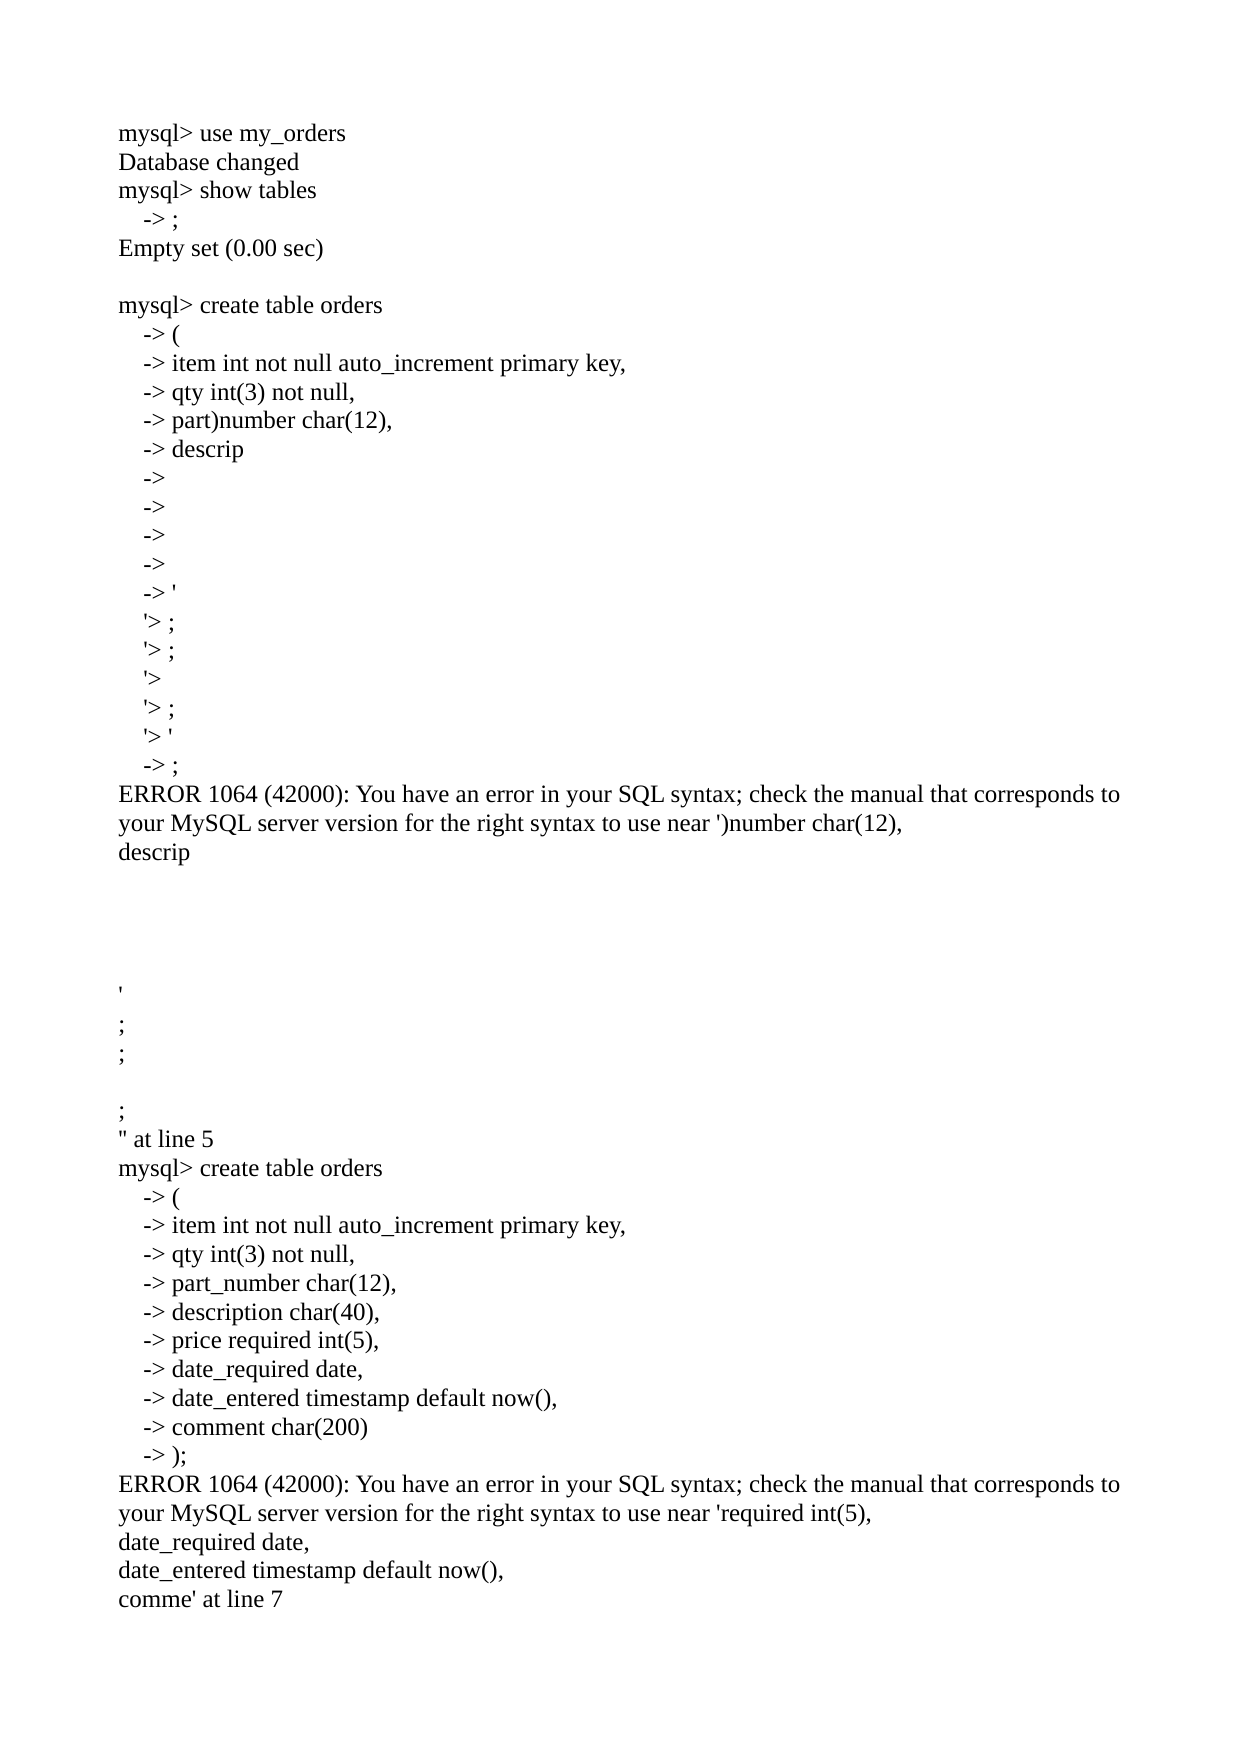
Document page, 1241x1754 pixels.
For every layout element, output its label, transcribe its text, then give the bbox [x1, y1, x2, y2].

text -> [118, 492, 1122, 521]
text -> qty int(3) not null, [118, 377, 1122, 406]
text ERROR 1064 (42000): You have an error in your SQL syntax; check the manual that corresponds to your MySQL server version for the right syntax to use near ')number char(12), [118, 779, 1122, 837]
text -> ; [118, 751, 1122, 779]
text -> date_required date, [118, 1354, 1122, 1383]
text ; [118, 1096, 1122, 1124]
text -> [118, 463, 1122, 492]
text -> qty int(3) not null, [118, 1239, 1122, 1268]
text -> comment char(200) [118, 1412, 1122, 1441]
text -> ); [118, 1441, 1122, 1469]
text mysql> create table orders [118, 291, 1122, 319]
text -> ( [118, 319, 1122, 348]
text date_entered timestamp default now(), [118, 1556, 1122, 1584]
text Database changed [118, 147, 1122, 176]
text date_required date, [118, 1527, 1122, 1556]
text '' at line 5 [118, 1124, 1122, 1153]
text -> item int not null auto_increment primary key, [118, 348, 1122, 377]
text comme' at line 7 [118, 1584, 1122, 1613]
text -> [118, 549, 1122, 578]
text ' [118, 981, 1122, 1009]
text '> ; [118, 693, 1122, 722]
text '> [118, 664, 1122, 693]
text '> ' [118, 722, 1122, 751]
text ERROR 1064 (42000): You have an error in your SQL syntax; check the manual that corresponds to your MySQL server version for the right syntax to use near 'required int(5), [118, 1469, 1122, 1527]
text -> descrip [118, 434, 1122, 463]
text ; [118, 1038, 1122, 1067]
text -> item int not null auto_increment primary key, [118, 1211, 1122, 1239]
text Empty set (0.00 sec) [118, 233, 1122, 262]
text -> price required int(5), [118, 1326, 1122, 1354]
text -> [118, 521, 1122, 549]
text ; [118, 1009, 1122, 1038]
text -> ' [118, 578, 1122, 607]
text descrip [118, 837, 1122, 866]
text mysql> create table orders [118, 1153, 1122, 1182]
text -> description char(40), [118, 1297, 1122, 1326]
text mysql> show tables [118, 176, 1122, 204]
text -> part)number char(12), [118, 406, 1122, 434]
text '> ; [118, 636, 1122, 664]
text -> ( [118, 1182, 1122, 1211]
text '> ; [118, 607, 1122, 636]
text mysql> use my_orders [118, 118, 1122, 147]
text -> ; [118, 204, 1122, 233]
text -> part_number char(12), [118, 1268, 1122, 1297]
text -> date_entered timestamp default now(), [118, 1383, 1122, 1412]
